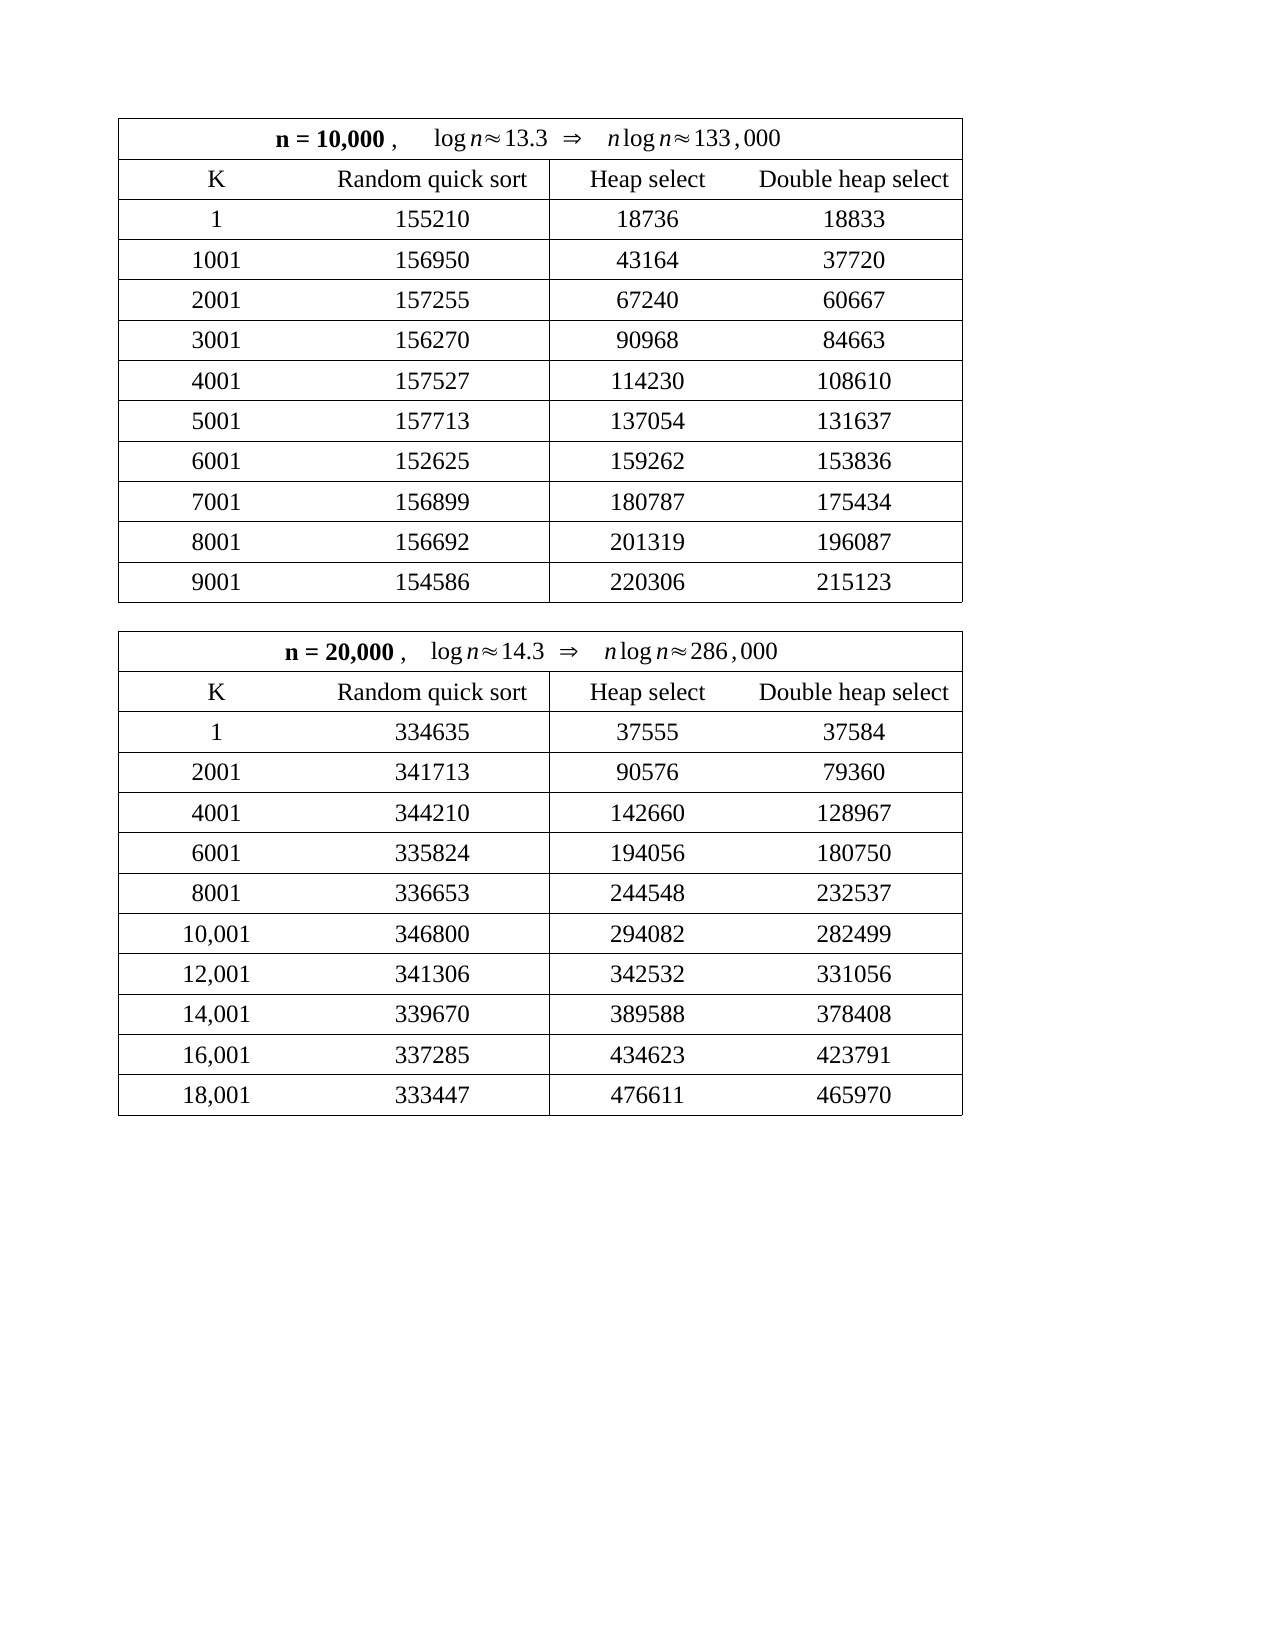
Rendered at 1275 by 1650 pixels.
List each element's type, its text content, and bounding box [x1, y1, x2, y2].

table_cell 37555 [550, 712, 746, 752]
table_cell 1 [119, 200, 315, 239]
table_cell 201319 [550, 522, 746, 562]
table_cell K [119, 672, 315, 711]
table_cell Random quick sort [315, 160, 549, 199]
table_cell 155210 [315, 200, 549, 239]
table_cell 43164 [550, 240, 746, 279]
table_cell 196087 [746, 522, 962, 562]
table_cell 37720 [746, 240, 962, 279]
table_cell 12,001 [119, 954, 315, 993]
table_cell 156950 [315, 240, 549, 279]
table_cell 220306 [550, 563, 746, 602]
table_cell 9001 [119, 563, 315, 602]
table_cell 232537 [746, 874, 962, 913]
table_cell 79360 [746, 753, 962, 792]
table_cell 465970 [746, 1075, 962, 1114]
table_cell 476611 [550, 1075, 746, 1114]
table_cell 3001 [119, 321, 315, 360]
table_cell 157713 [315, 401, 549, 441]
table_cell 90576 [550, 753, 746, 792]
table_cell K [119, 160, 315, 199]
table_cell 341713 [315, 753, 549, 792]
table_cell 90968 [550, 321, 746, 360]
table_cell 434623 [550, 1035, 746, 1074]
table_cell 157527 [315, 361, 549, 400]
table_cell 18736 [550, 200, 746, 239]
table_cell 8001 [119, 522, 315, 562]
table_cell 1 [119, 712, 315, 752]
table_cell 344210 [315, 793, 549, 832]
table_cell 342532 [550, 954, 746, 993]
table_cell 128967 [746, 793, 962, 832]
table_cell 2001 [119, 753, 315, 792]
table_cell 156692 [315, 522, 549, 562]
table_cell Random quick sort [315, 672, 549, 711]
table_cell Heap select [550, 160, 746, 199]
table_cell Heap select [550, 672, 746, 711]
table_cell 8001 [119, 874, 315, 913]
table_cell 142660 [550, 793, 746, 832]
table_cell 18833 [746, 200, 962, 239]
table_cell 180750 [746, 833, 962, 873]
table_cell 7001 [119, 482, 315, 521]
table_cell 346800 [315, 914, 549, 953]
table_cell 282499 [746, 914, 962, 953]
table_cell Double heap select [746, 160, 962, 199]
table_cell 156899 [315, 482, 549, 521]
table_cell 335824 [315, 833, 549, 873]
table_cell 37584 [746, 712, 962, 752]
table_header n = 10,000 , [119, 119, 962, 158]
table_cell 378408 [746, 995, 962, 1034]
table_cell 333447 [315, 1075, 549, 1114]
table_cell 14,001 [119, 995, 315, 1034]
table_cell 5001 [119, 401, 315, 441]
table_cell 10,001 [119, 914, 315, 953]
table_cell 2001 [119, 280, 315, 320]
table_cell 339670 [315, 995, 549, 1034]
table_cell Double heap select [746, 672, 962, 711]
table_cell 180787 [550, 482, 746, 521]
table_cell 60667 [746, 280, 962, 320]
table_cell 6001 [119, 442, 315, 481]
table_cell 137054 [550, 401, 746, 441]
table_cell 16,001 [119, 1035, 315, 1074]
table_cell 1001 [119, 240, 315, 279]
table_cell 4001 [119, 793, 315, 832]
table_cell 114230 [550, 361, 746, 400]
table_cell 159262 [550, 442, 746, 481]
table_cell 6001 [119, 833, 315, 873]
table_cell 337285 [315, 1035, 549, 1074]
table_cell 67240 [550, 280, 746, 320]
table_cell 341306 [315, 954, 549, 993]
table_cell 156270 [315, 321, 549, 360]
table_cell 18,001 [119, 1075, 315, 1114]
table_header n = 20,000 , [119, 632, 962, 671]
table_cell 194056 [550, 833, 746, 873]
table_cell 84663 [746, 321, 962, 360]
table_cell 157255 [315, 280, 549, 320]
table_cell 423791 [746, 1035, 962, 1074]
table_cell 131637 [746, 401, 962, 441]
table_cell 108610 [746, 361, 962, 400]
table_cell 215123 [746, 563, 962, 602]
table_cell 244548 [550, 874, 746, 913]
table_cell 331056 [746, 954, 962, 993]
table_cell 152625 [315, 442, 549, 481]
table_cell 336653 [315, 874, 549, 913]
table_cell 154586 [315, 563, 549, 602]
table_cell 4001 [119, 361, 315, 400]
table_cell 153836 [746, 442, 962, 481]
table_cell 175434 [746, 482, 962, 521]
table_cell 334635 [315, 712, 549, 752]
table_cell 389588 [550, 995, 746, 1034]
table_cell 294082 [550, 914, 746, 953]
